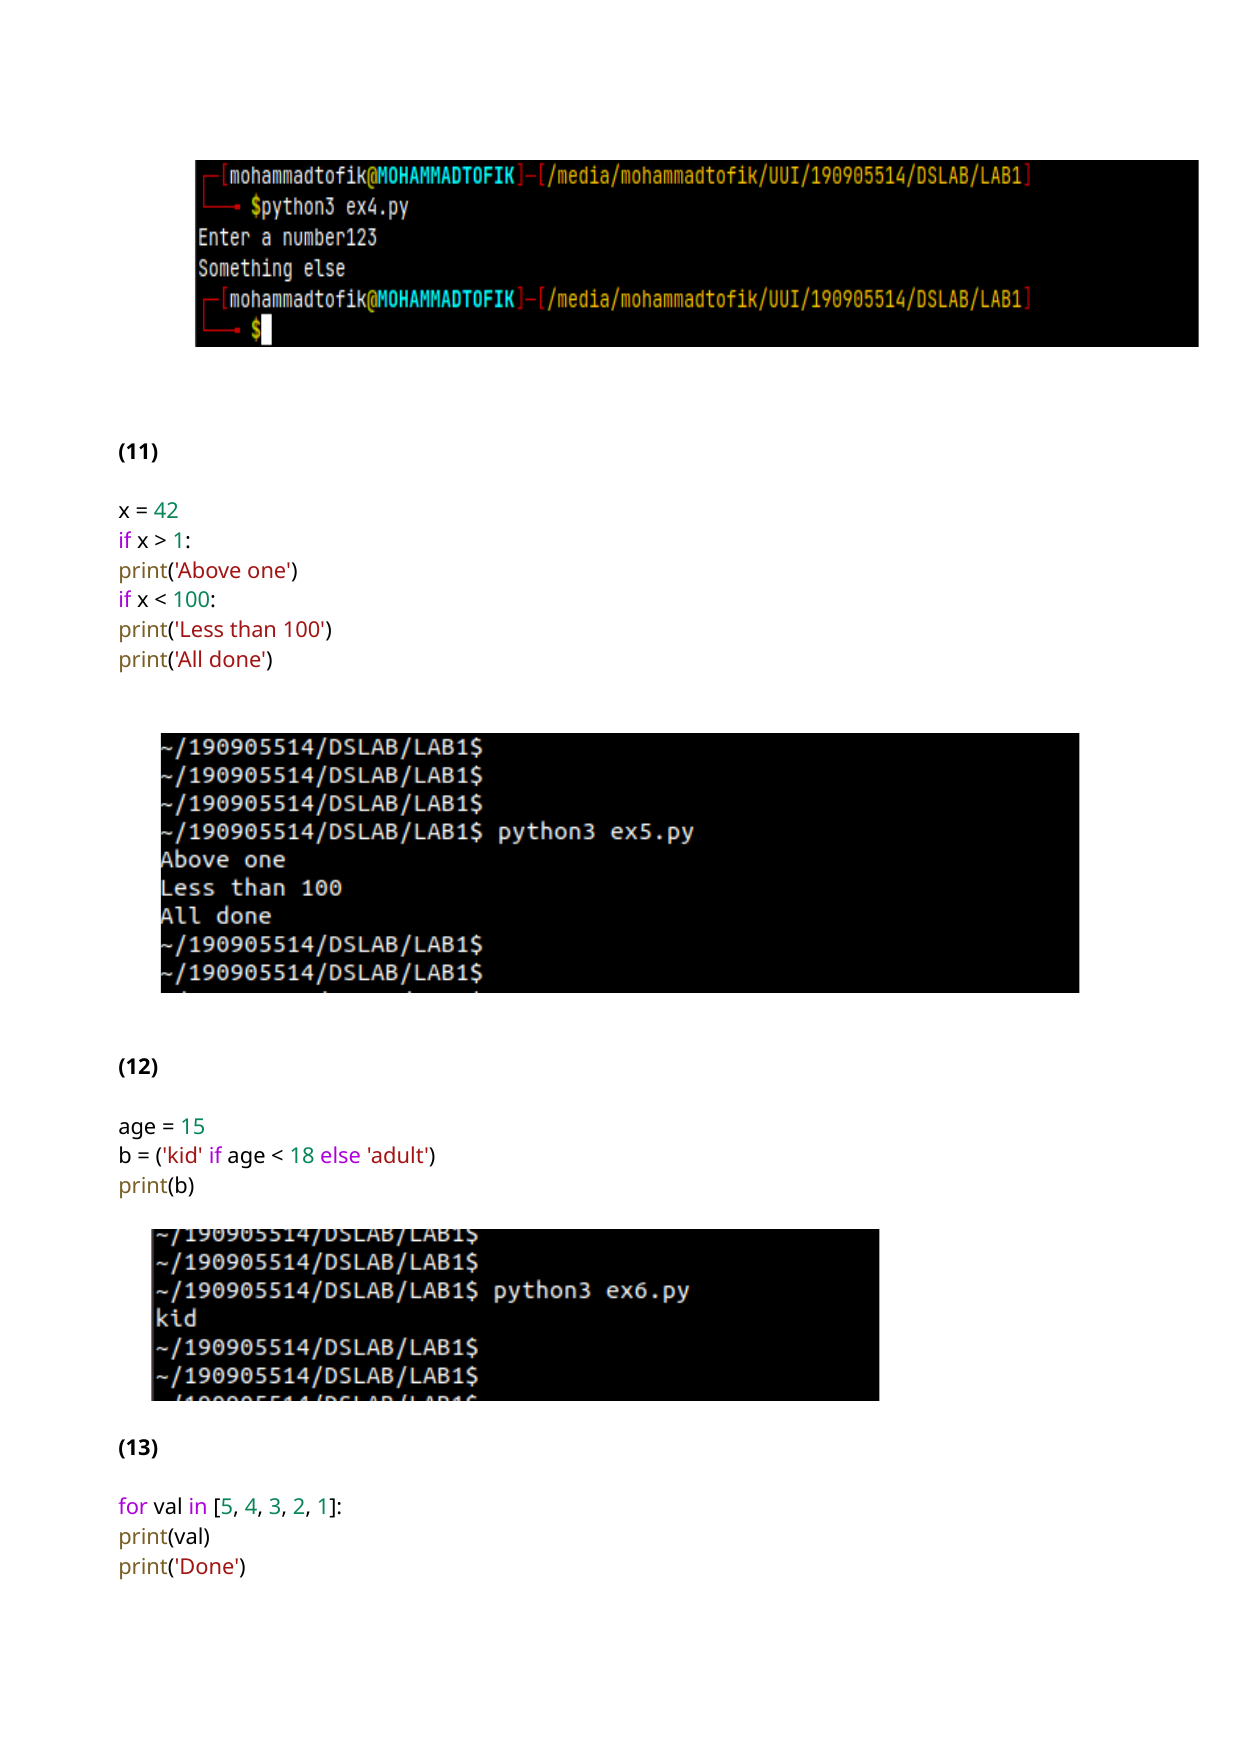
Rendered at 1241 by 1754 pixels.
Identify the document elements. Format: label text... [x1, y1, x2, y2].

picture [160, 733, 1080, 993]
text print('Done') [118, 1551, 1122, 1581]
text print('All done') [118, 644, 1122, 674]
text (13) [118, 1432, 1122, 1462]
text (12) [118, 1051, 1122, 1081]
text if x < 100: [118, 584, 1122, 614]
text (11) [118, 436, 1122, 466]
text for val in [5, 4, 3, 2, 1]: [118, 1491, 1122, 1521]
picture [151, 1229, 880, 1401]
picture [194, 160, 1199, 347]
text print(val) [118, 1521, 1122, 1551]
text b = ('kid' if age < 18 else 'adult') [118, 1140, 1122, 1170]
text if x > 1: [118, 525, 1122, 555]
text age = 15 [118, 1111, 1122, 1140]
text print(b) [118, 1170, 1122, 1200]
text x = 42 [118, 495, 1122, 525]
text print('Above one') [118, 555, 1122, 584]
text print('Less than 100') [118, 614, 1122, 644]
